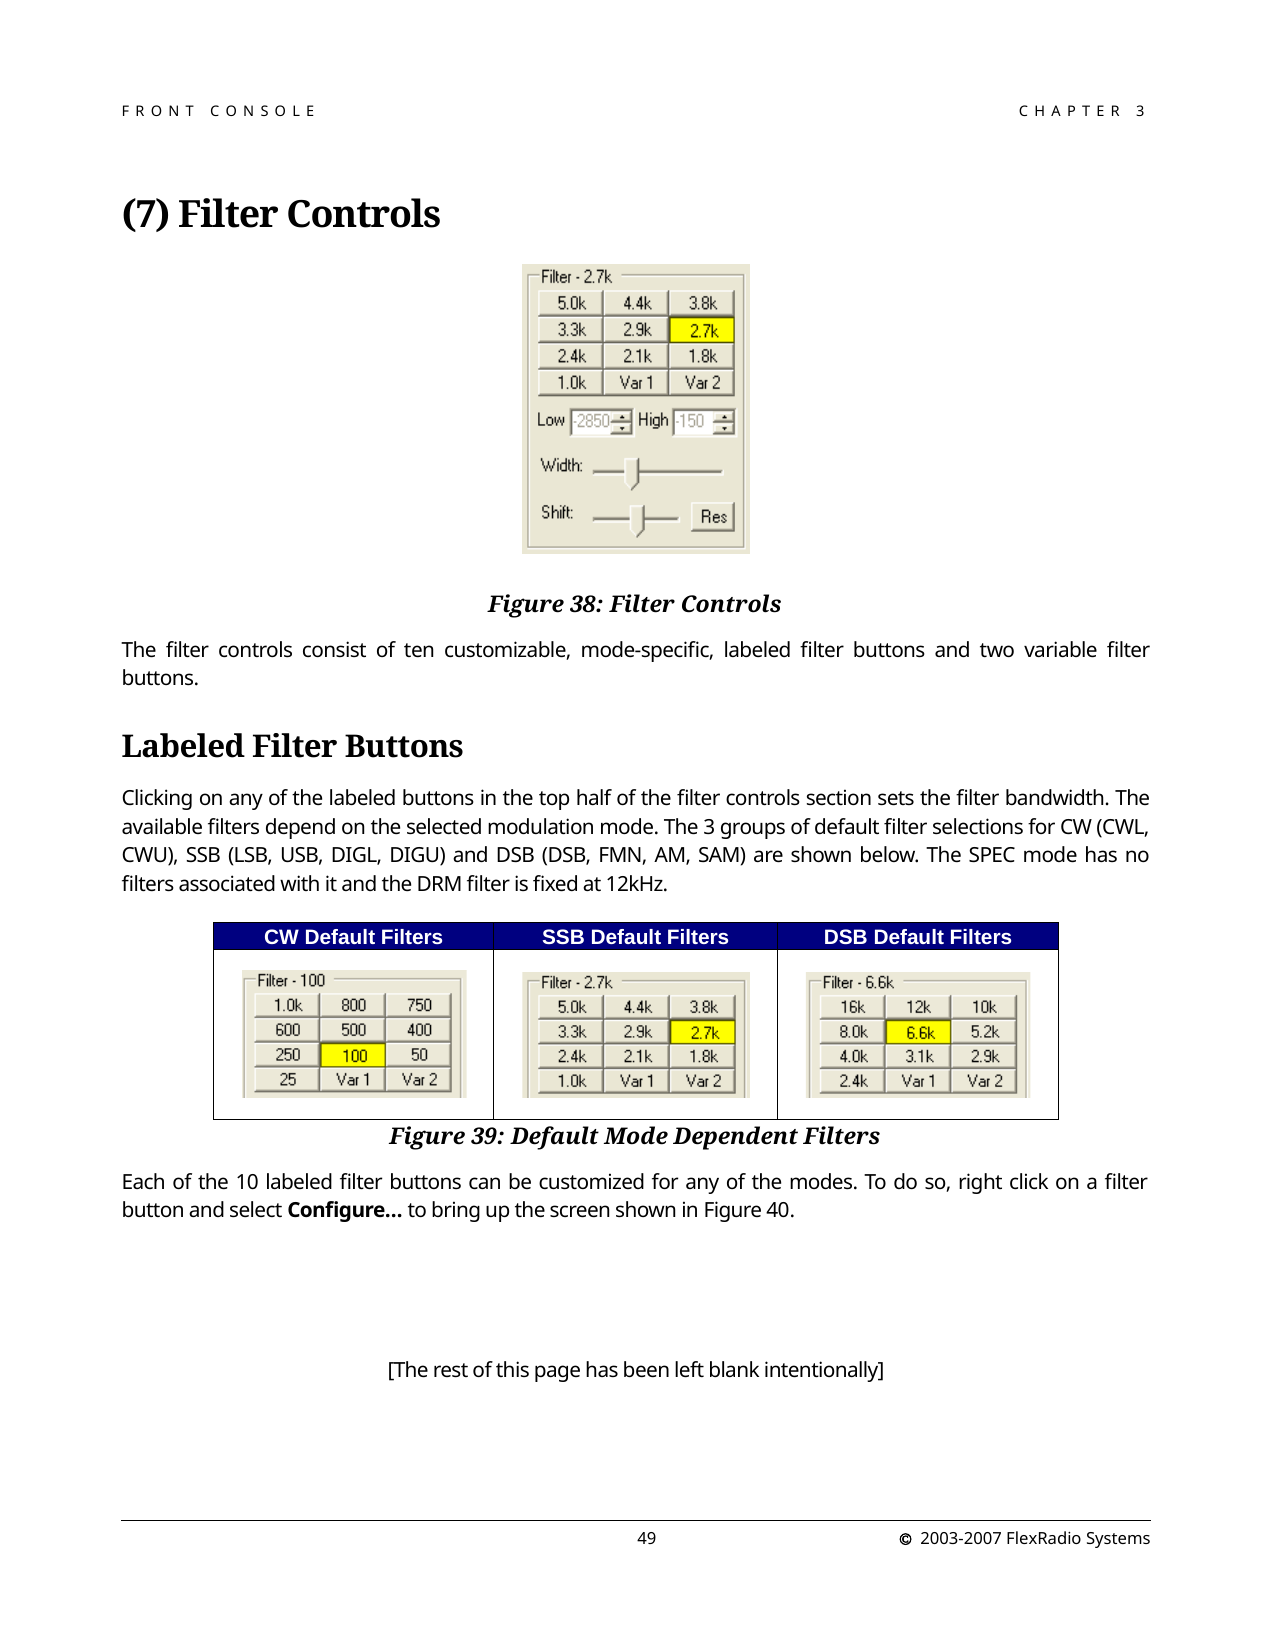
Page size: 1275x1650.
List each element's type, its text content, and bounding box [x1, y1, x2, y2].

text Figure 39: Default Mode Dependent Filters [121, 1120, 1151, 1151]
table_cell [778, 950, 1058, 1119]
picture [522, 264, 750, 554]
text [The rest of this page has been left blank intentionally] [121, 1356, 1151, 1384]
table_cell [214, 950, 493, 1119]
text The filter controls consist of ten customizable, mode-specific, labeled filter buttons and two variable filter buttons. [121, 635, 1151, 692]
table_header CW Default Filters [214, 923, 493, 949]
table_header SSB Default Filters [494, 923, 777, 949]
table_header DSB Default Filters [778, 923, 1058, 949]
picture [805, 972, 1031, 1098]
text Each of the 10 labeled filter buttons can be customized for any of the modes. To do so, right click on a filter button and select Configure… to bring up the screen shown in Figure 40. [121, 1167, 1151, 1224]
picture [522, 972, 750, 1098]
subtitle Labeled Filter Buttons [121, 724, 1151, 767]
text Figure 38: Filter Controls [121, 588, 1151, 619]
picture [242, 970, 467, 1098]
subtitle (7) Filter Controls [121, 187, 1151, 238]
table_cell [494, 950, 777, 1119]
text Clicking on any of the labeled buttons in the top half of the filter controls section sets the filter bandwidth. The available filters depend on the selected modulation mode. The 3 groups of default filter selections for CW (CWL, CWU), SSB (LSB, USB, DIGL, DIGU) and DSB (DSB, FMN, AM, SAM) are shown below. The SPEC mode has no filters associated with it and the DRM filter is fixed at 12kHz. [121, 783, 1151, 897]
